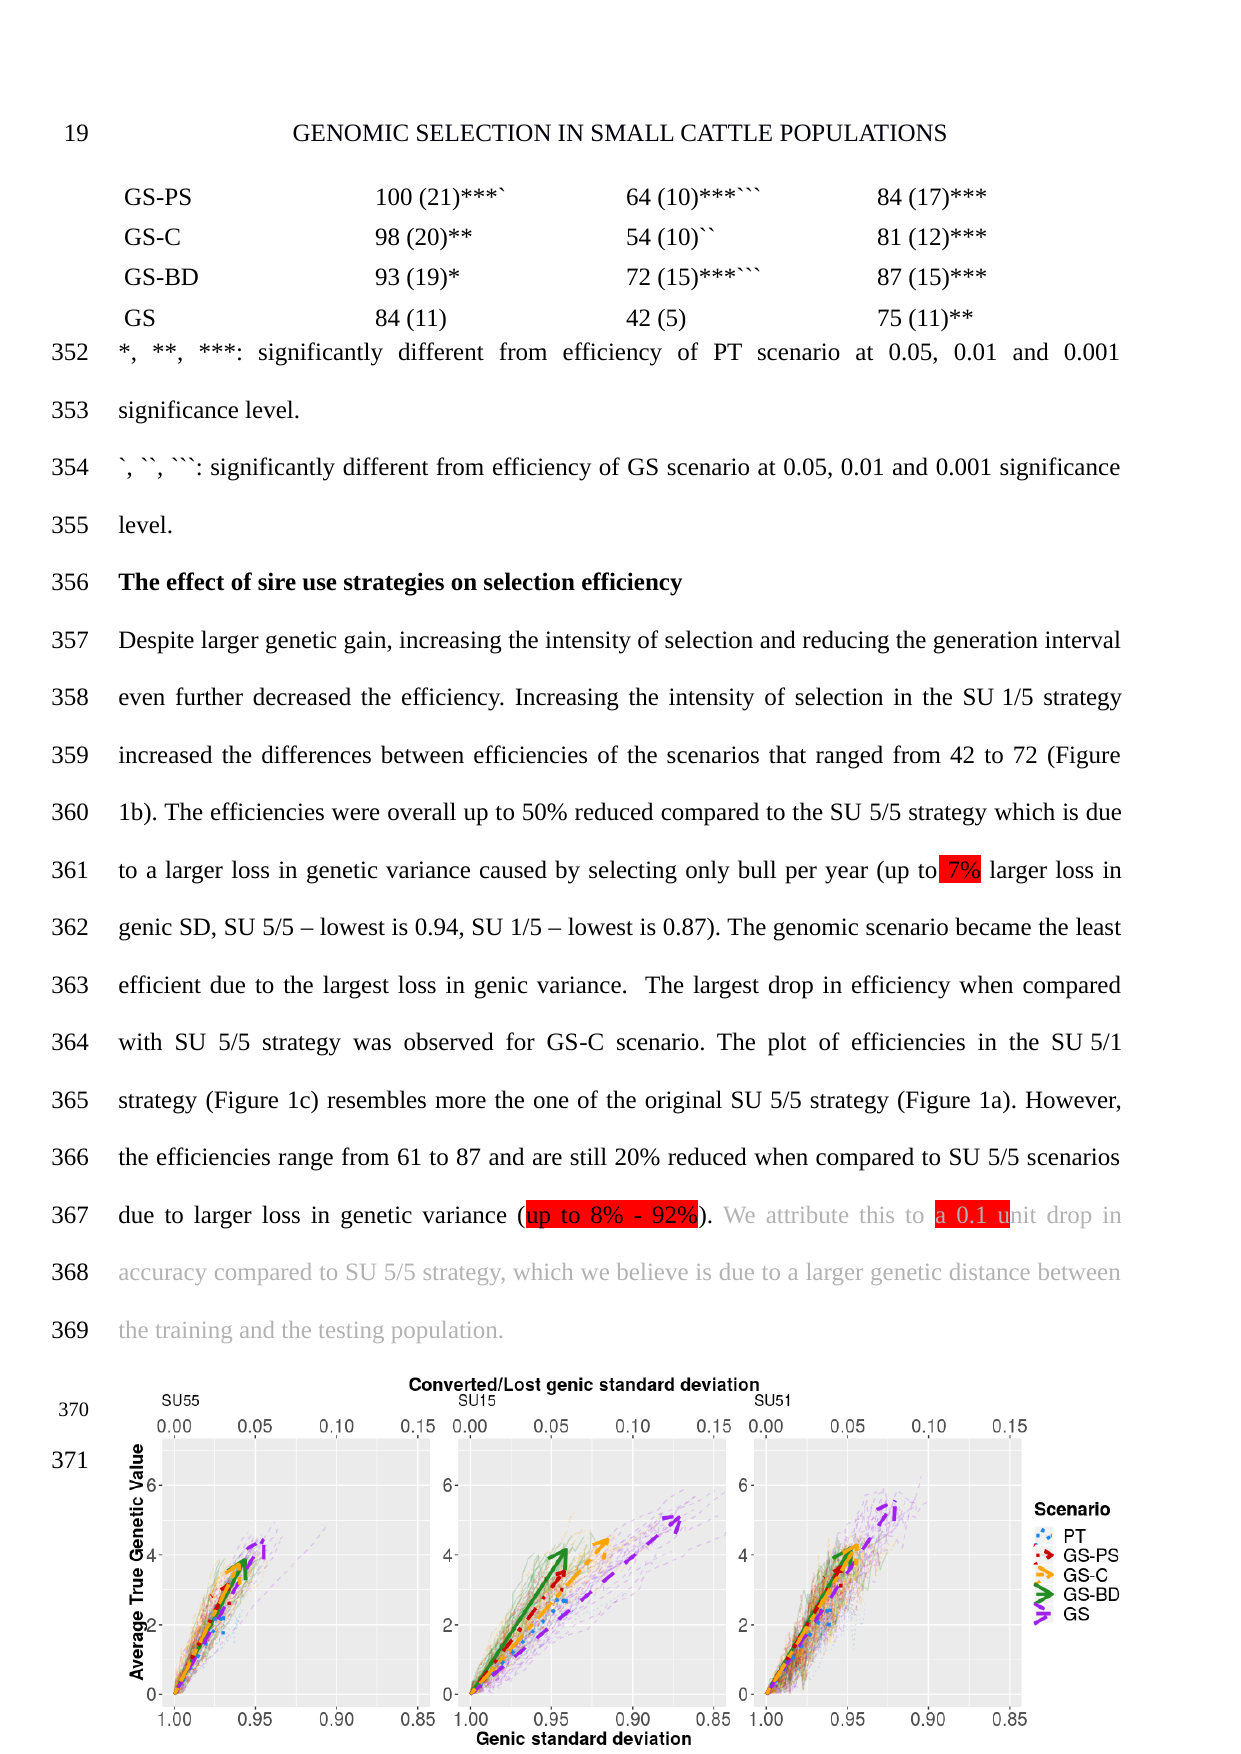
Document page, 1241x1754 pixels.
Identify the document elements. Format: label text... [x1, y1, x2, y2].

text Despite larger genetic gain, increasing the intensity of selection and reducing the generation interval even further decreased the efficiency. Increasing the intensity of selection in the SU 1/5 strategy increased the differences between efficiencies of the scenarios that ranged from 42 to 72 (Figure 1b). The efficiencies were overall up to 50% reduced compared to the SU 5/5 strategy which is due to a larger loss in genetic variance caused by selecting only bull per year (up to 7% larger loss in genic SD, SU 5/5 – lowest is 0.94, SU 1/5 – lowest is 0.87). The genomic scenario became the least efficient due to the largest loss in genic variance. The largest drop in efficiency when compared with SU 5/5 strategy was observed for GS‑C scenario. The plot of efficiencies in the SU 5/1 strategy (Figure 1c) resembles more the one of the original SU 5/5 strategy (Figure 1a). However, the efficiencies range from 61 to 87 and are still 20% reduced when compared to SU 5/5 scenarios due to larger loss in genetic variance (up to 8% - 92%). We attribute this to a 0.1 unit drop in accuracy compared to SU 5/5 strategy, which we believe is due to a larger genetic distance between the training and the testing population. [118, 625, 1122, 1343]
table_cell GS-C [118, 217, 369, 257]
table_cell 81 (12)*** [871, 217, 1123, 257]
text `, ``, ```: significantly different from efficiency of GS scenario at 0.05, 0.01 and 0.001 significance level. [118, 452, 1122, 538]
text *, **, ***: significantly different from efficiency of PT scenario at 0.05, 0.01 and 0.001 significance level. [118, 337, 1122, 423]
table_cell 98 (20)** [369, 217, 620, 257]
table_cell 64 (10)***``` [620, 176, 871, 217]
table_cell 87 (15)*** [871, 257, 1123, 297]
table_cell 72 (15)***``` [620, 257, 871, 297]
table_cell 84 (11) [369, 297, 620, 337]
table_cell 93 (19)* [369, 257, 620, 297]
table_cell GS-BD [118, 257, 369, 297]
table_cell 84 (17)*** [871, 176, 1123, 217]
table_cell 100 (21)***` [369, 176, 620, 217]
subtitle The effect of sire use strategies on selection efficiency [118, 567, 1122, 596]
table_cell 42 (5) [620, 297, 871, 337]
picture [118, 1366, 1123, 1754]
table_cell GS-PS [118, 176, 369, 217]
table_cell GS [118, 297, 369, 337]
table_cell 75 (11)** [871, 297, 1123, 337]
table_cell 54 (10)`` [620, 217, 871, 257]
